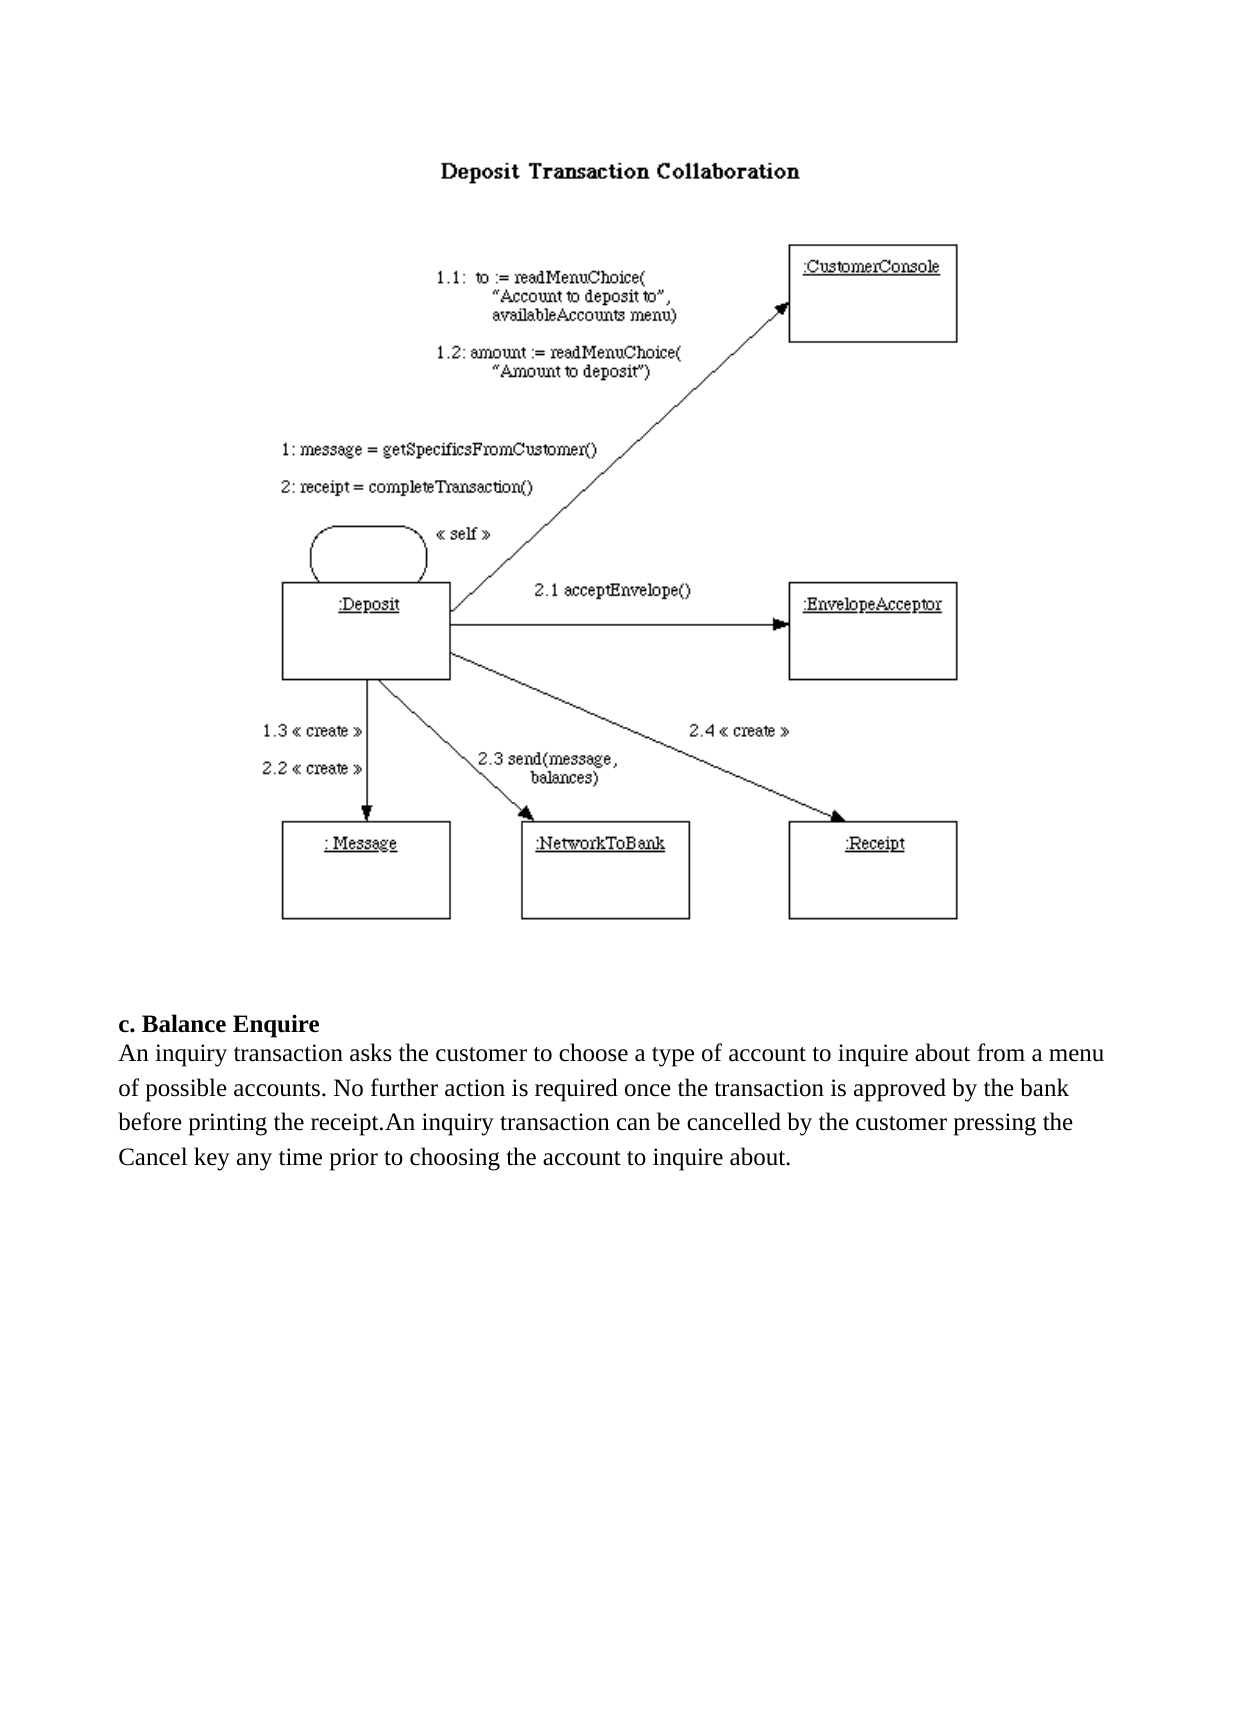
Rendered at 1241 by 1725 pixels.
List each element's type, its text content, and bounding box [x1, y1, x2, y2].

text An inquiry transaction asks the customer to choose a type of account to inquire about from a menu of possible accounts. No further action is required once the transaction is approved by the bank before printing the receipt.An inquiry transaction can be cancelled by the customer pressing the Cancel key any time prior to choosing the account to inquire about. [118, 1038, 1122, 1170]
picture [254, 118, 986, 976]
text c. Balance Enquire [118, 1009, 1122, 1038]
